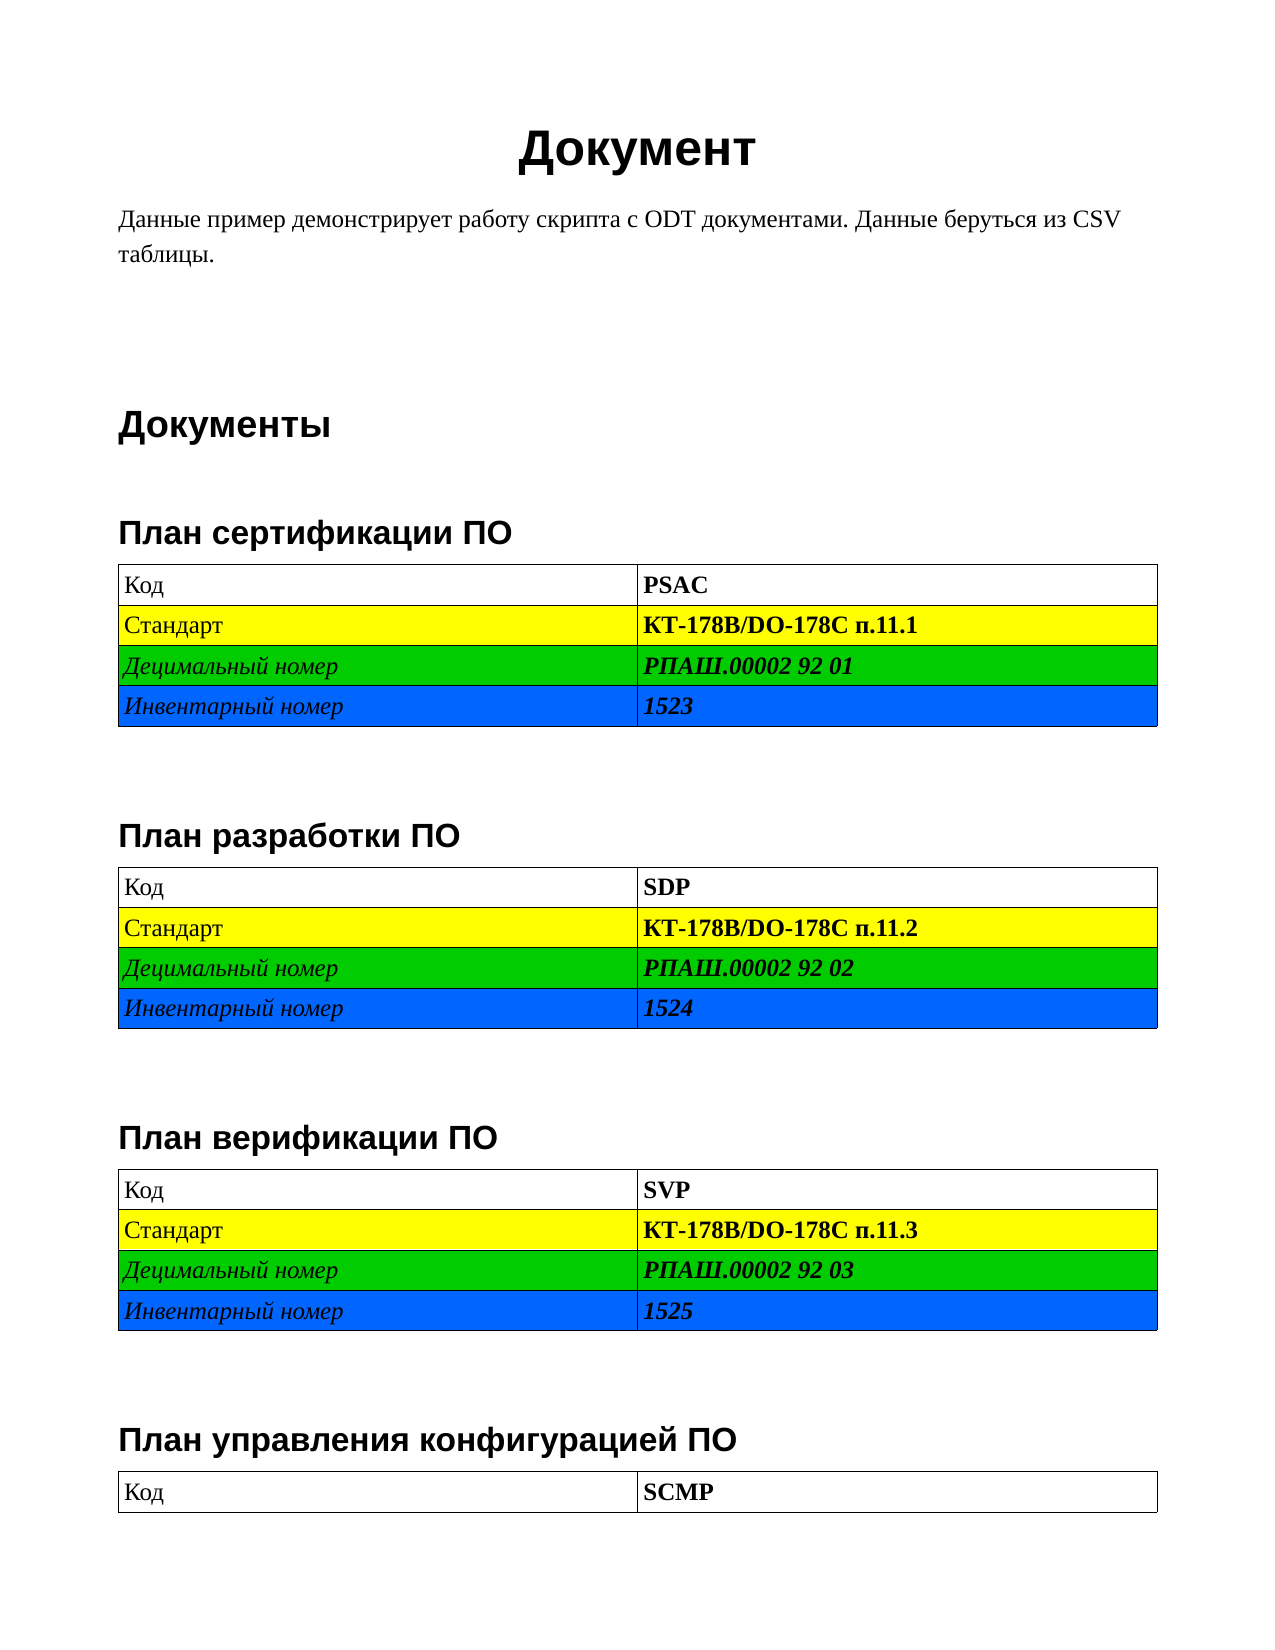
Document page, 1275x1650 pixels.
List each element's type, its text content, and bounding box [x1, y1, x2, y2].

table_header Код [119, 1472, 637, 1512]
table_cell Инвентарный номер [119, 989, 637, 1028]
table_cell 1525 [638, 1291, 1157, 1330]
text Данные пример демонстрирует работу скрипта с ODT документами. Данные беруться из CSV таблицы. [118, 204, 1157, 268]
table_cell Стандарт [119, 606, 637, 645]
table_cell Децимальный номер [119, 646, 637, 685]
table_header SCMP [638, 1472, 1157, 1512]
subtitle План управления конфигурацией ПО [118, 1420, 1157, 1459]
table_cell Инвентарный номер [119, 1291, 637, 1330]
subtitle План верификации ПО [118, 1118, 1157, 1156]
table_cell РПАШ.00002 92 03 [638, 1251, 1157, 1290]
table_cell 1523 [638, 686, 1157, 726]
table_header SDP [638, 868, 1157, 907]
table_cell КТ-178В/DO-178C п.11.3 [638, 1210, 1157, 1249]
subtitle План разработки ПО [118, 816, 1157, 854]
table_cell Инвентарный номер [119, 686, 637, 726]
table_header Код [119, 1170, 637, 1209]
subtitle Документы [118, 402, 1157, 445]
table_cell 1524 [638, 989, 1157, 1028]
table_header SVP [638, 1170, 1157, 1209]
subtitle Документ [118, 118, 1157, 176]
table_cell Децимальный номер [119, 1251, 637, 1290]
table_header Код [119, 565, 637, 605]
table_cell Децимальный номер [119, 948, 637, 988]
table_cell Стандарт [119, 1210, 637, 1249]
table_header PSAC [638, 565, 1157, 605]
table_cell РПАШ.00002 92 01 [638, 646, 1157, 685]
table_cell РПАШ.00002 92 02 [638, 948, 1157, 988]
table_cell КТ-178В/DO-178C п.11.2 [638, 908, 1157, 947]
table_cell Стандарт [119, 908, 637, 947]
table_cell КТ-178В/DO-178C п.11.1 [638, 606, 1157, 645]
table_header Код [119, 868, 637, 907]
subtitle План сертификации ПО [118, 513, 1157, 552]
